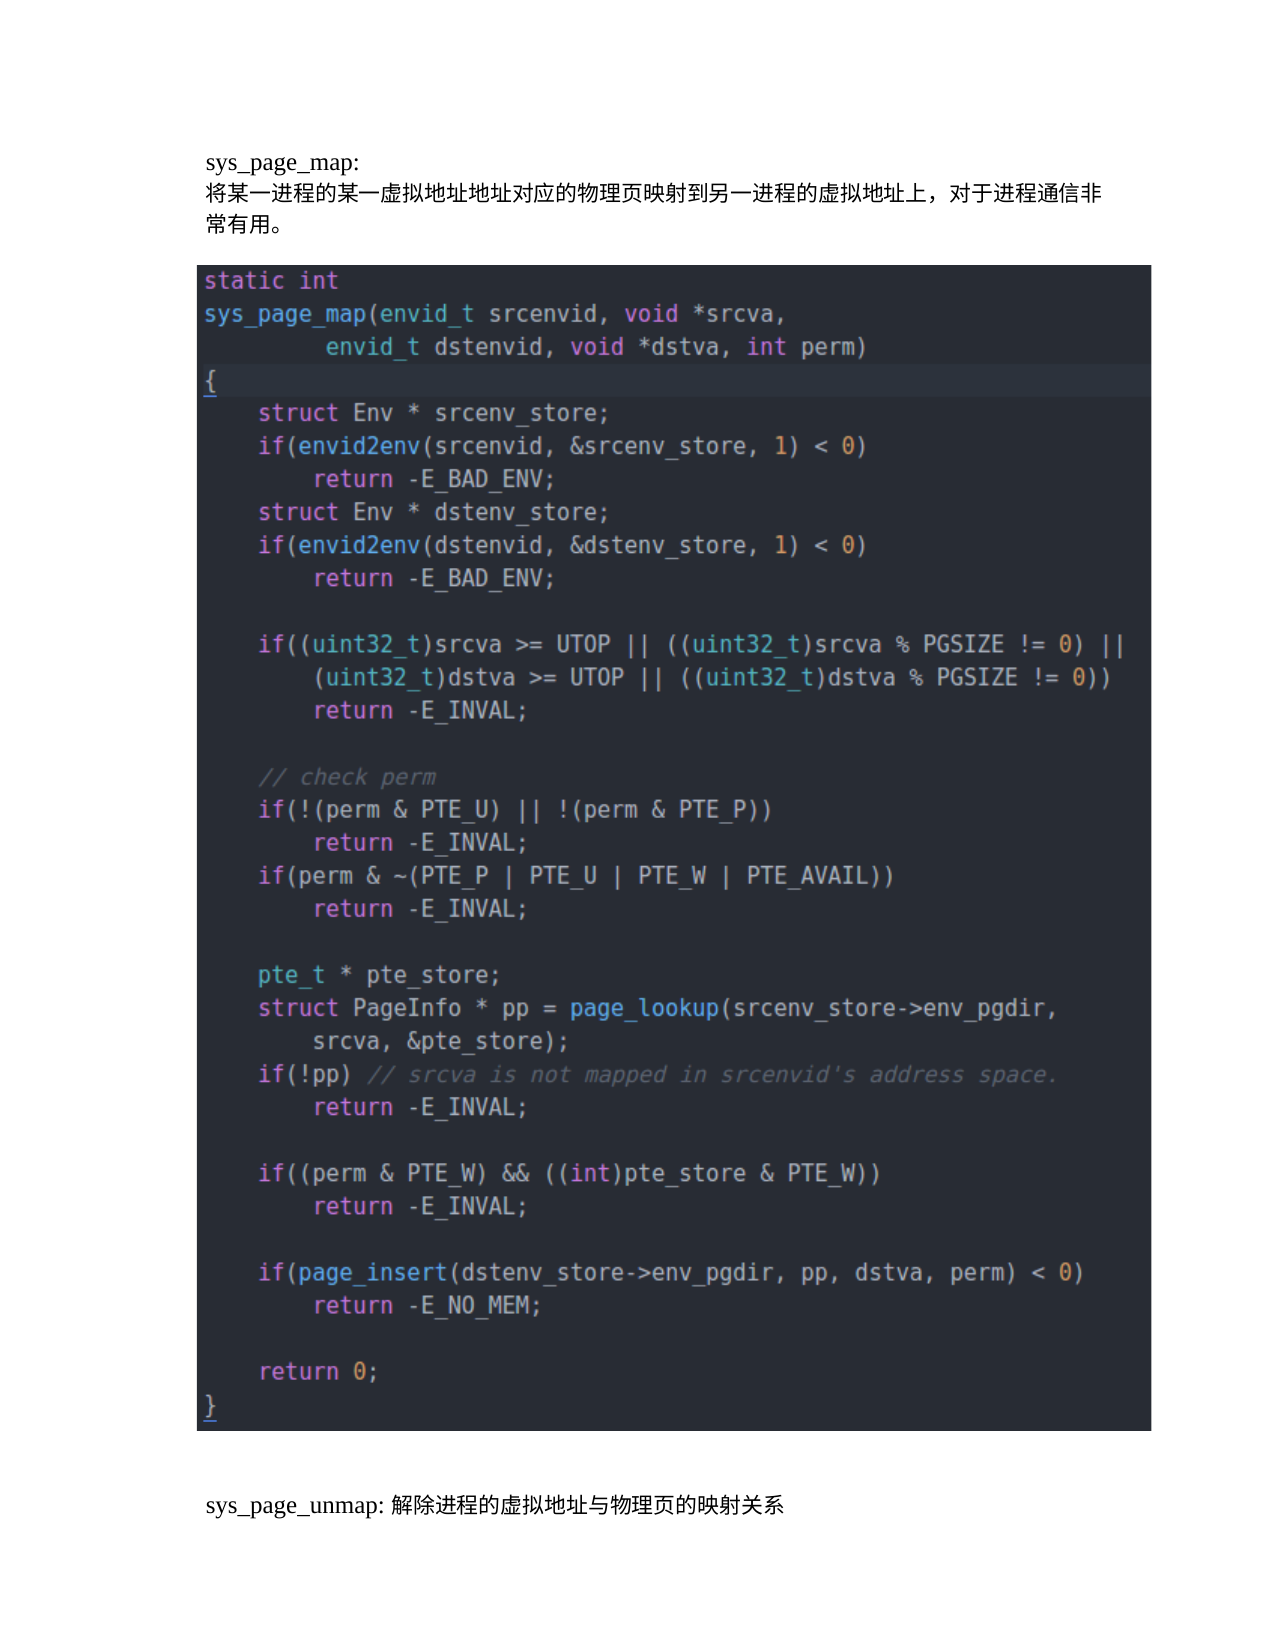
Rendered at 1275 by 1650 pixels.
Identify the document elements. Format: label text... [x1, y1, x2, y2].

text sys_page_map: [118, 147, 1157, 176]
picture [196, 265, 1152, 1431]
text sys_page_unmap: 解除进程的虚拟地址与物理页的映射关系 [118, 1488, 1157, 1520]
text 将某一进程的某一虚拟地址地址对应的物理页映射到另一进程的虚拟地址上，对于进程通信非 常有用。 [118, 176, 1157, 239]
